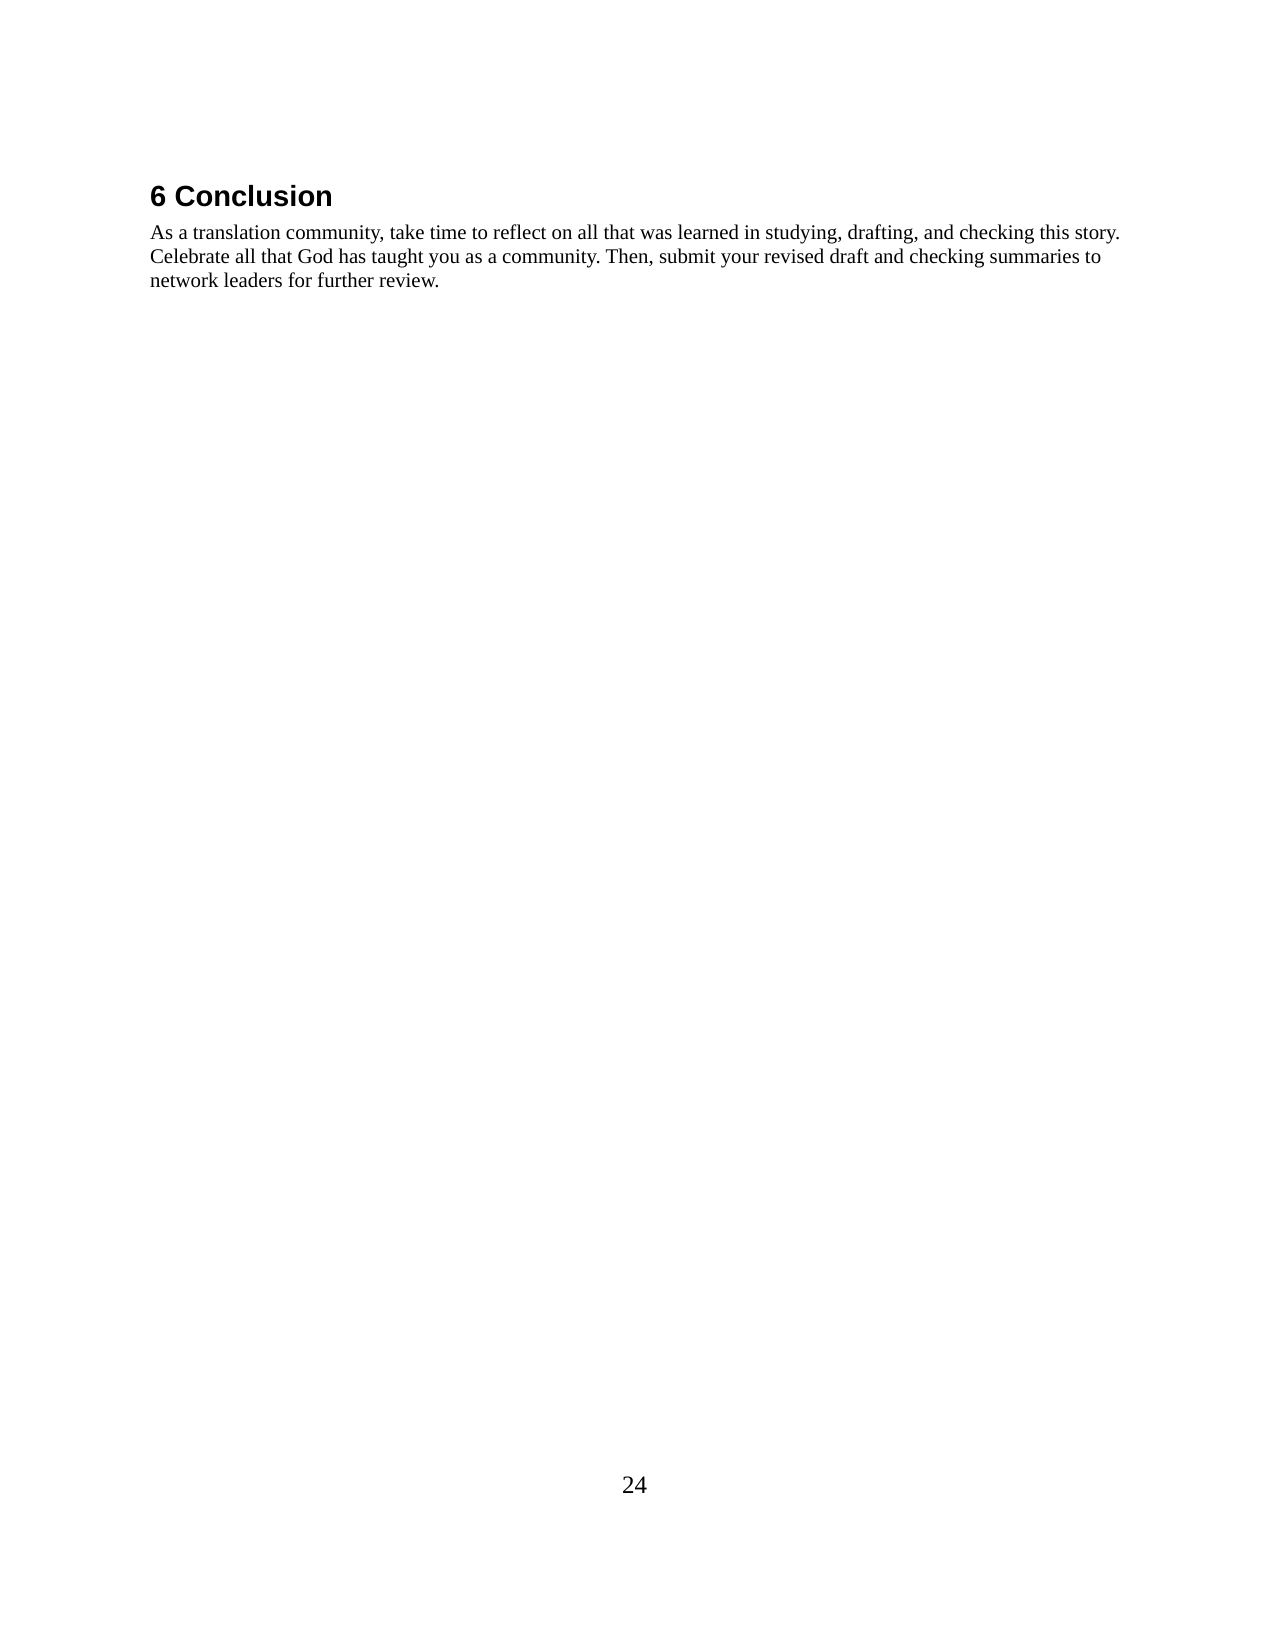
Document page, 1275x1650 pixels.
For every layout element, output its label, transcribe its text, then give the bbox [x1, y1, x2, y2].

subtitle 6 Conclusion [150, 179, 1125, 212]
text As a translation community, take time to reflect on all that was learned in studying, drafting, and checking this story. Celebrate all that God has taught you as a community. Then, submit your revised draft and checking summaries to network leaders for further review. [150, 220, 1125, 292]
